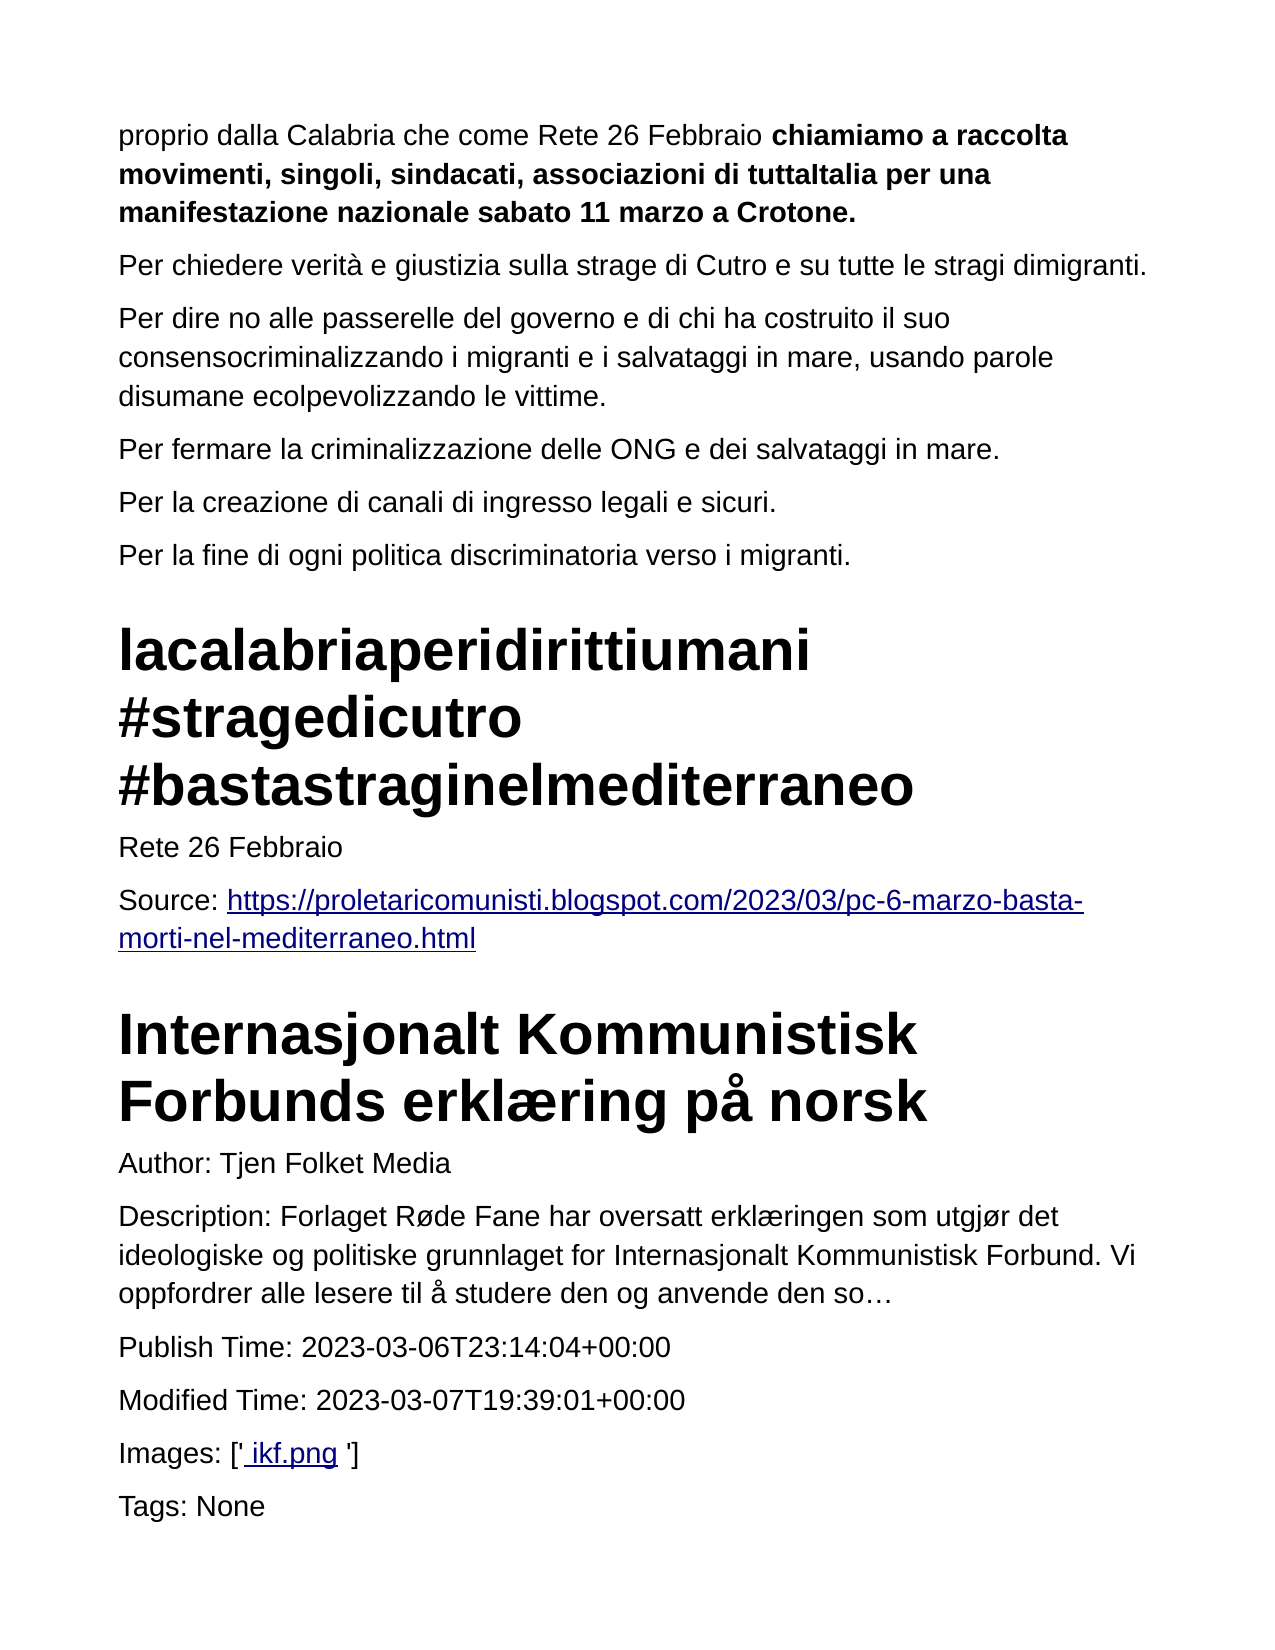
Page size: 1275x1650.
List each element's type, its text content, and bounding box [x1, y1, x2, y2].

text Per la fine di ogni politica discriminatoria verso i migranti. [118, 538, 1157, 571]
text Publish Time: 2023-03-06T23:14:04+00:00 [118, 1329, 1157, 1363]
text Author: Tjen Folket Media [118, 1146, 1157, 1180]
text Tags: None [118, 1489, 1157, 1522]
subtitle lacalabriaperidirittiumani #stragedicutro #bastastraginelmediterraneo [118, 616, 1157, 817]
text Modified Time: 2023-03-07T19:39:01+00:00 [118, 1383, 1157, 1416]
text Per fermare la criminalizzazione delle ONG e dei salvataggi in mare. [118, 432, 1157, 465]
text Per la creazione di canali di ingresso legali e sicuri. [118, 485, 1157, 518]
text Per chiedere verità e giustizia sulla strage di Cutro e su tutte le stragi dimigranti. [118, 248, 1157, 282]
text Per dire no alle passerelle del governo e di chi ha costruito il suo consensocriminalizzando i migranti e i salvataggi in mare, usando parole disumane ecolpevolizzando le vittime. [118, 301, 1157, 412]
text Description: Forlaget Røde Fane har oversatt erklæringen som utgjør det ideologiske og politiske grunnlaget for Internasjonalt Kommunistisk Forbund. Vi oppfordrer alle lesere til å studere den og anvende den so… [118, 1199, 1157, 1310]
text Source: https://proletaricomunisti.blogspot.com/2023/03/pc-6-marzo-basta-morti-nel-mediterraneo.html [118, 883, 1157, 955]
text Images: [' ikf.png '] [118, 1436, 1157, 1469]
subtitle Internasjonalt Kommunistisk Forbunds erklæring på norsk [118, 999, 1157, 1134]
text proprio dalla Calabria che come Rete 26 Febbraio chiamiamo a raccolta movimenti, singoli, sindacati, associazioni di tuttaItalia per una manifestazione nazionale sabato 11 marzo a Crotone. [118, 118, 1157, 229]
text Rete 26 Febbraio [118, 830, 1157, 863]
